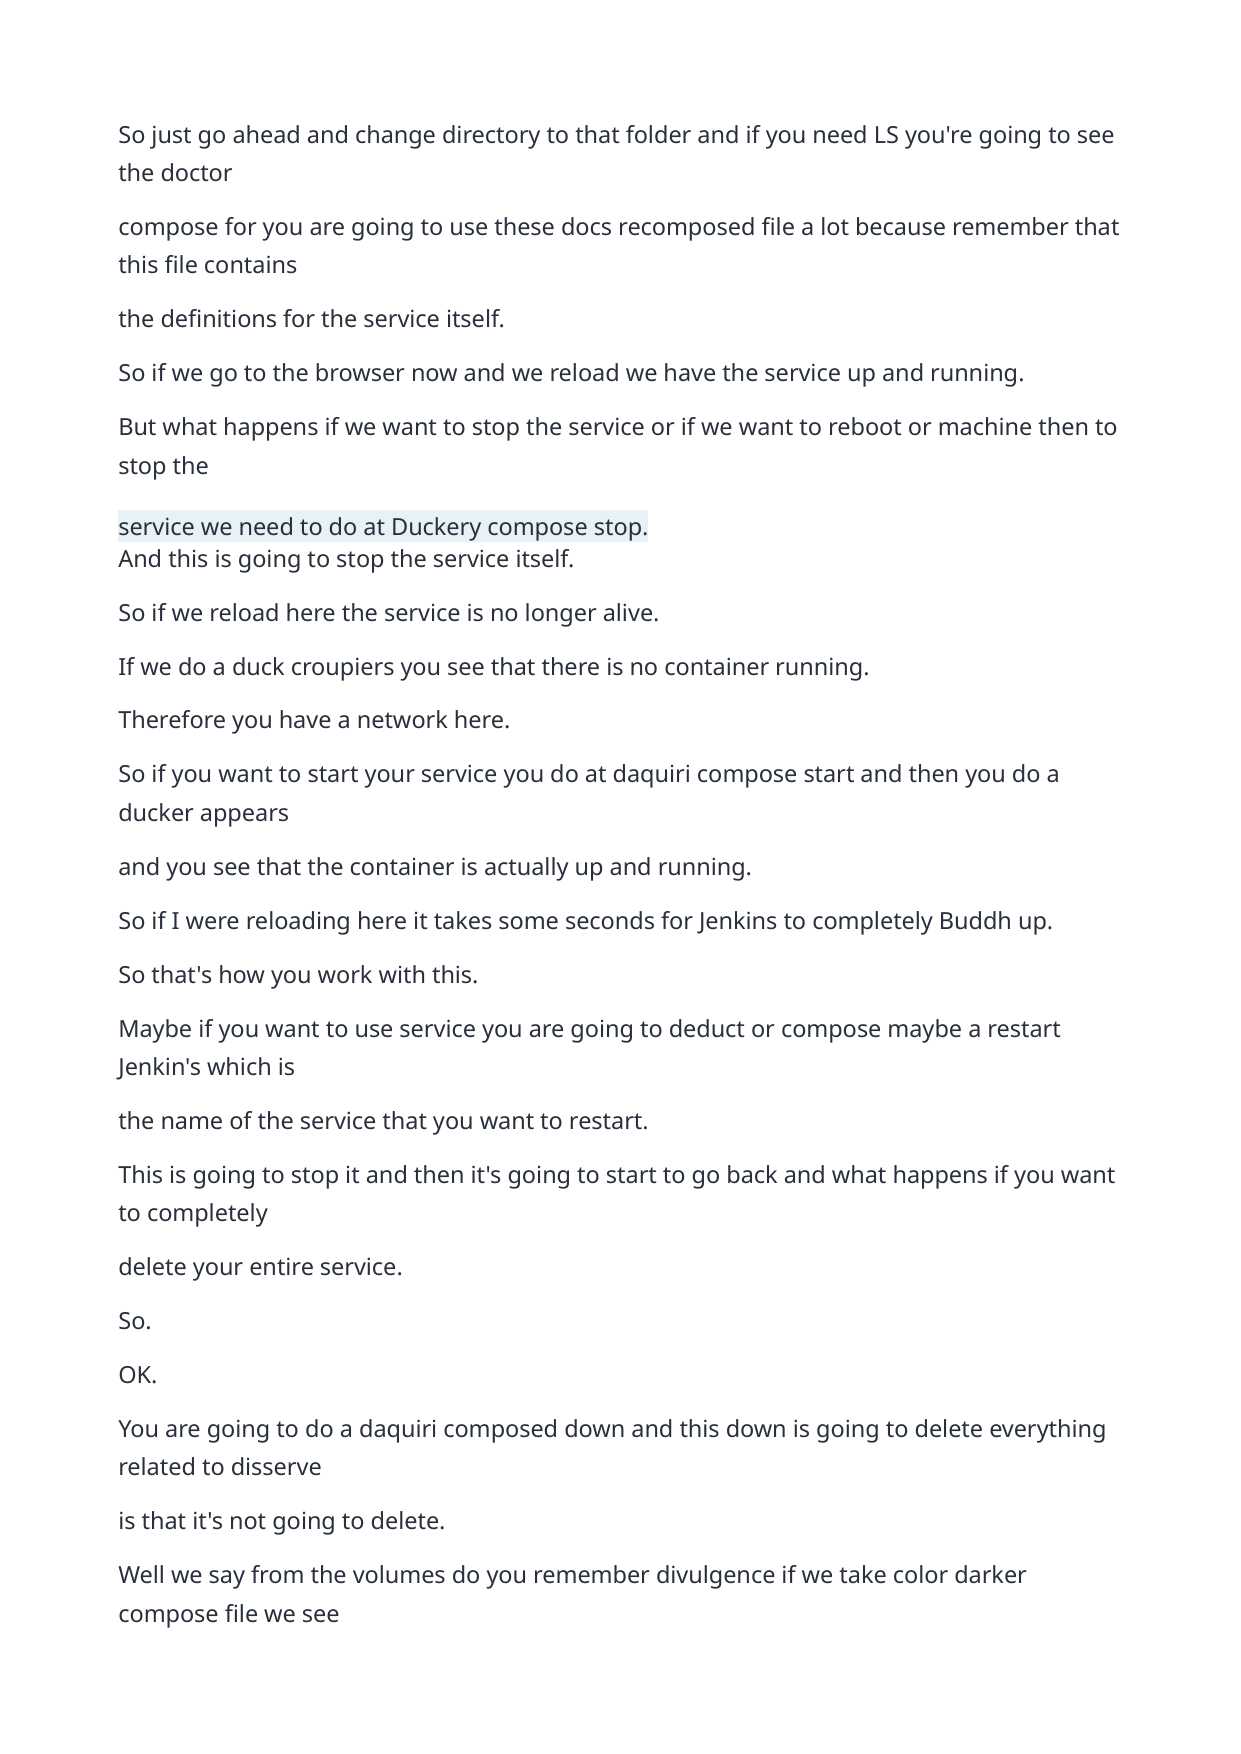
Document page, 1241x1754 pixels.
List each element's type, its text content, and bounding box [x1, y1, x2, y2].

text So if you want to start your service you do at daquiri compose start and then you do a ducker appears [118, 758, 1122, 828]
text compose for you are going to use these docs recomposed file a lot because remember that this file contains [118, 210, 1122, 281]
text the name of the service that you want to restart. [118, 1104, 1122, 1136]
text You are going to do a daquiri composed down and this down is going to delete everything related to disserve [118, 1412, 1122, 1483]
text the definitions for the service itself. [118, 303, 1122, 335]
text If we do a duck croupiers you see that there is no container running. [118, 650, 1122, 682]
text OK. [118, 1358, 1122, 1390]
text So if we reload here the service is no longer alive. [118, 596, 1122, 628]
text So just go ahead and change directory to that folder and if you need LS you're going to see the doctor [118, 118, 1122, 188]
text Well we say from the volumes do you remember divulgence if we take color darker compose file we see [118, 1559, 1122, 1629]
text delete your entire service. [118, 1251, 1122, 1282]
text So that's how you work with this. [118, 958, 1122, 990]
text Therefore you have a network here. [118, 704, 1122, 736]
text service we need to do at Duckery compose stop. [118, 503, 1122, 542]
text But what happens if we want to stop the service or if we want to reboot or machine then to stop the [118, 411, 1122, 481]
text and you see that the container is actually up and running. [118, 850, 1122, 882]
text So. [118, 1304, 1122, 1336]
text is that it's not going to delete. [118, 1505, 1122, 1537]
text So if I were reloading here it takes some seconds for Jenkins to completely Buddh up. [118, 904, 1122, 936]
text And this is going to stop the service itself. [118, 542, 1122, 574]
text Maybe if you want to use service you are going to deduct or compose maybe a restart Jenkin's which is [118, 1012, 1122, 1082]
text This is going to stop it and then it's going to start to go back and what happens if you want to completely [118, 1158, 1122, 1228]
text So if we go to the browser now and we reload we have the service up and running. [118, 357, 1122, 389]
